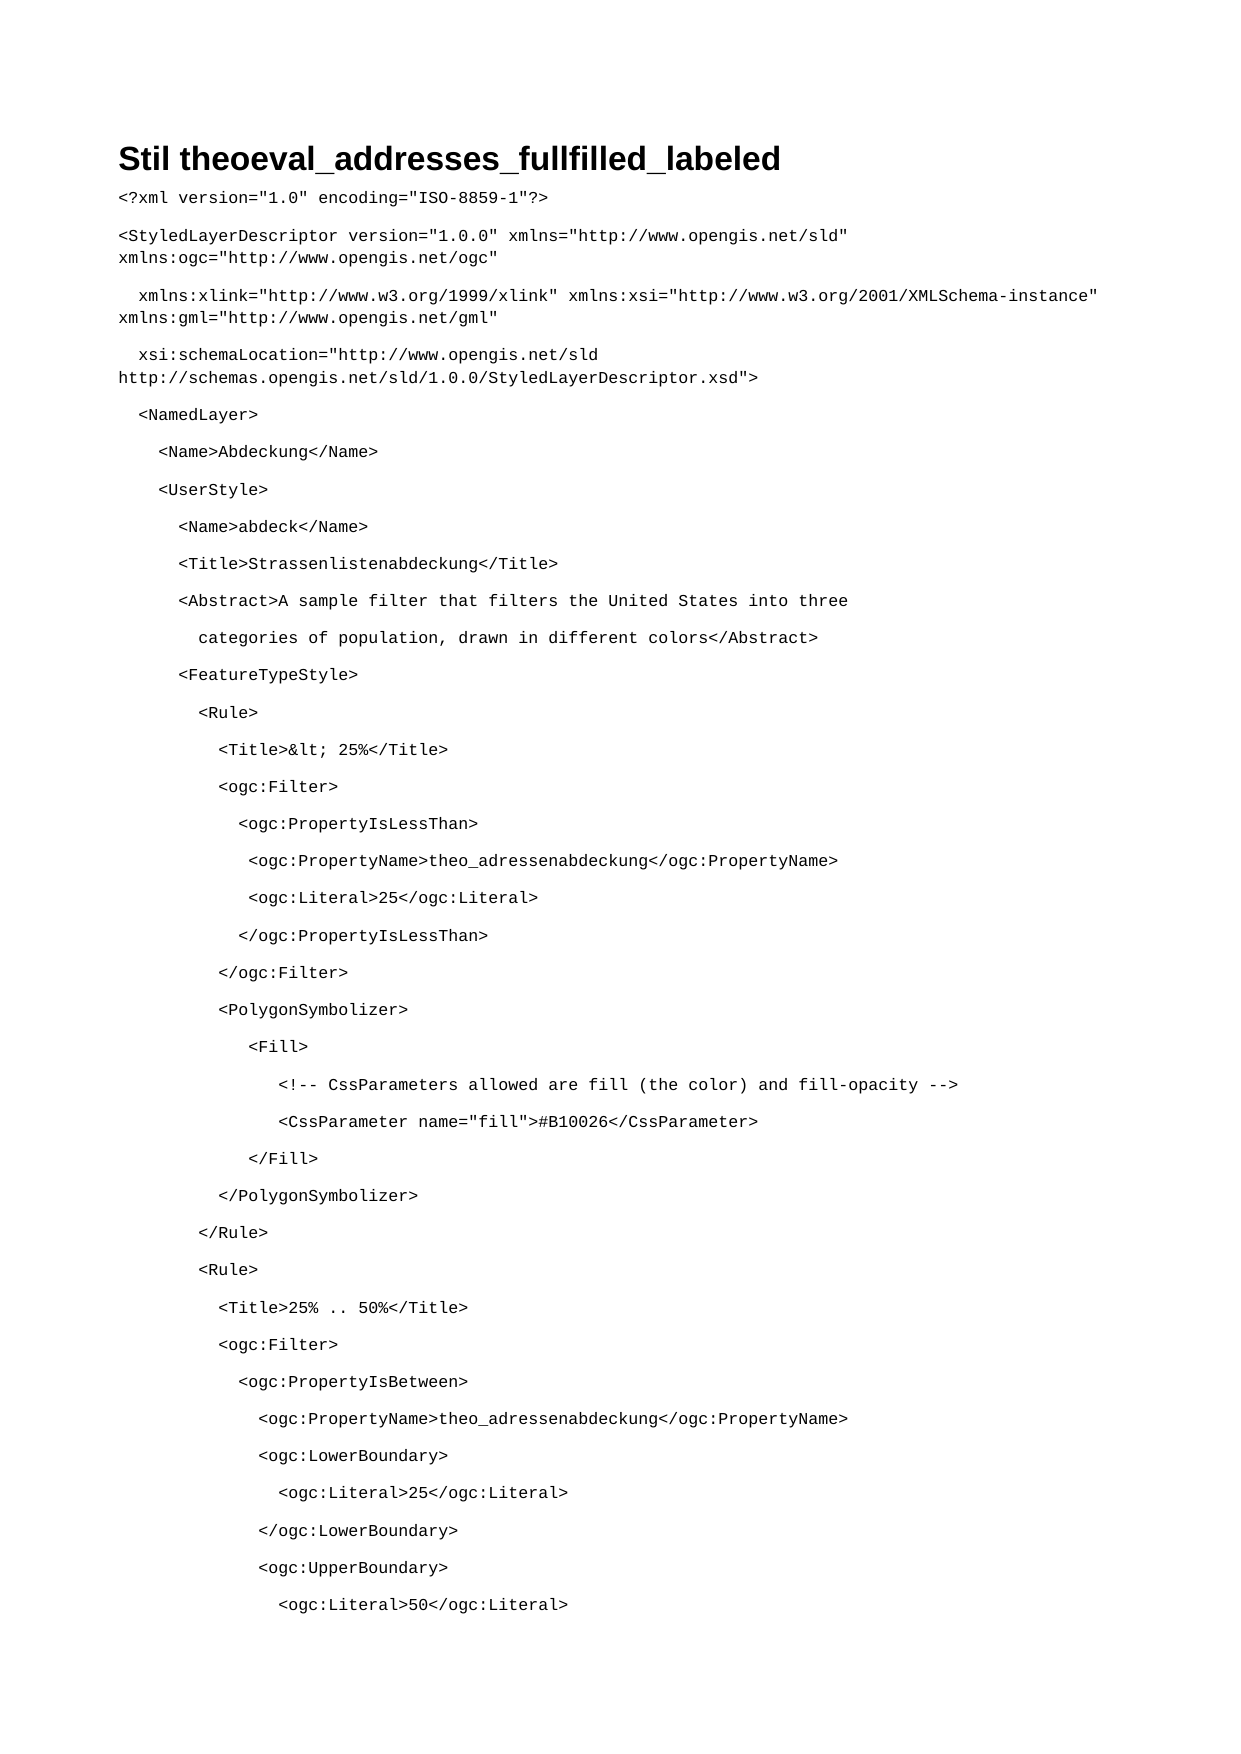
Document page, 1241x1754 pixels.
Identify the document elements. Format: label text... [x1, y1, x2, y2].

text <UserStyle> [118, 481, 1122, 500]
text categories of population, drawn in different colors</Abstract> [118, 630, 1122, 649]
subtitle Stil theoeval_addresses_fullfilled_labeled [118, 139, 1122, 178]
text <Title>&lt; 25%</Title> [118, 741, 1122, 760]
text </Fill> [118, 1150, 1122, 1169]
text <Title>25% .. 50%</Title> [118, 1299, 1122, 1318]
text <ogc:Literal>25</ogc:Literal> [118, 890, 1122, 909]
text </ogc:Filter> [118, 964, 1122, 983]
text <Fill> [118, 1039, 1122, 1058]
text xmlns:xlink="http://www.w3.org/1999/xlink" xmlns:xsi="http://www.w3.org/2001/XMLSchema-instance" xmlns:gml="http://www.opengis.net/gml" [118, 287, 1122, 328]
text <ogc:UpperBoundary> [118, 1559, 1122, 1578]
text <ogc:Filter> [118, 1336, 1122, 1355]
text <ogc:PropertyName>theo_adressenabdeckung</ogc:PropertyName> [118, 853, 1122, 872]
text <PolygonSymbolizer> [118, 1002, 1122, 1021]
text </ogc:PropertyIsLessThan> [118, 927, 1122, 946]
text <Rule> [118, 704, 1122, 723]
text <!-- CssParameters allowed are fill (the color) and fill-opacity --> [118, 1076, 1122, 1095]
text <Abstract>A sample filter that filters the United States into three [118, 593, 1122, 611]
text <Name>Abdeckung</Name> [118, 444, 1122, 463]
text <ogc:PropertyIsBetween> [118, 1373, 1122, 1392]
text <ogc:PropertyIsLessThan> [118, 816, 1122, 834]
text <CssParameter name="fill">#B10026</CssParameter> [118, 1113, 1122, 1132]
text <Rule> [118, 1262, 1122, 1281]
text </PolygonSymbolizer> [118, 1188, 1122, 1206]
text xsi:schemaLocation="http://www.opengis.net/sld http://schemas.opengis.net/sld/1.0.0/StyledLayerDescriptor.xsd"> [118, 347, 1122, 388]
text </Rule> [118, 1225, 1122, 1244]
text <StyledLayerDescriptor version="1.0.0" xmlns="http://www.opengis.net/sld" xmlns:ogc="http://www.opengis.net/ogc" [118, 227, 1122, 269]
text <FeatureTypeStyle> [118, 667, 1122, 686]
text <NamedLayer> [118, 407, 1122, 426]
text <?xml version="1.0" encoding="ISO-8859-1"?> [118, 190, 1122, 209]
text </ogc:LowerBoundary> [118, 1522, 1122, 1541]
text <Title>Strassenlistenabdeckung</Title> [118, 555, 1122, 574]
text <ogc:Filter> [118, 778, 1122, 797]
text <Name>abdeck</Name> [118, 518, 1122, 537]
text <ogc:Literal>25</ogc:Literal> [118, 1485, 1122, 1504]
text <ogc:PropertyName>theo_adressenabdeckung</ogc:PropertyName> [118, 1411, 1122, 1429]
text <ogc:Literal>50</ogc:Literal> [118, 1597, 1122, 1616]
text <ogc:LowerBoundary> [118, 1448, 1122, 1467]
